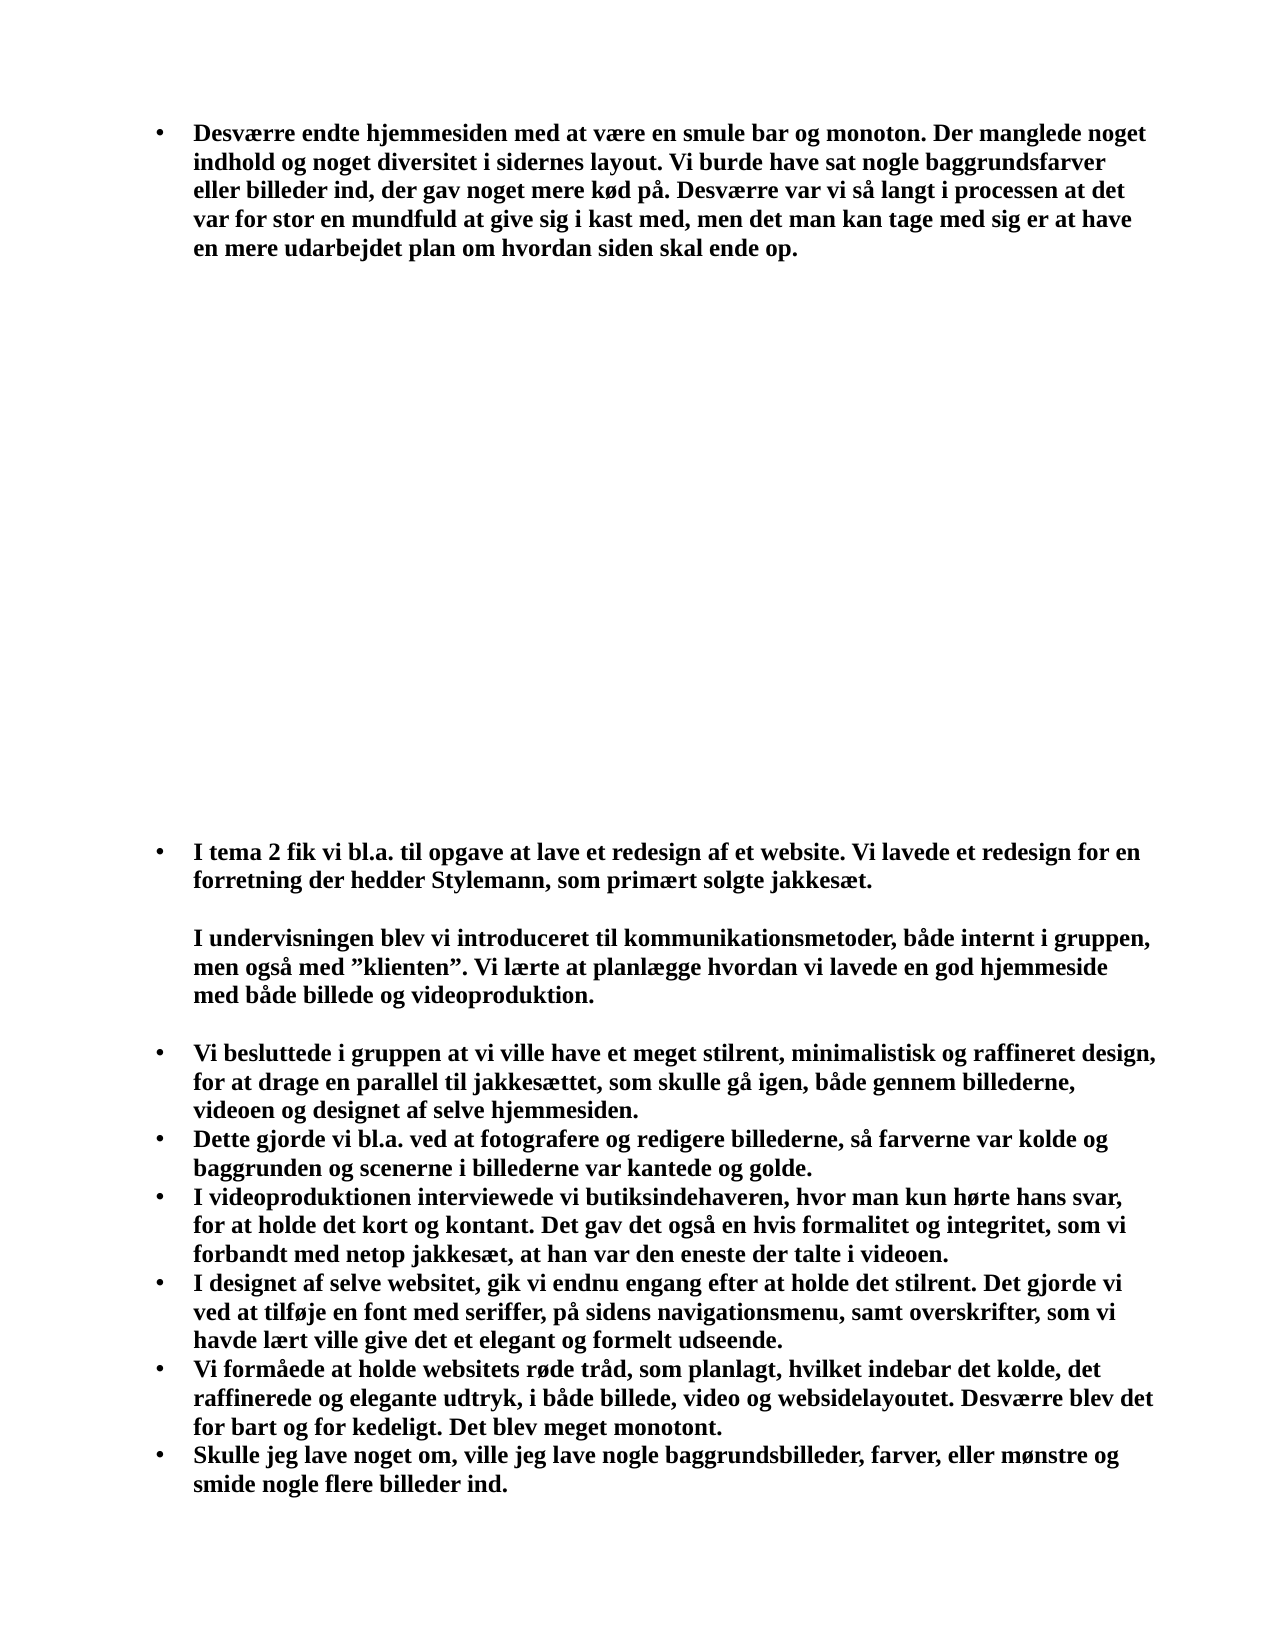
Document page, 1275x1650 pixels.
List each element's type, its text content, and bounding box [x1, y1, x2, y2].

list Desværre endte hjemmesiden med at være en smule bar og monoton. Der manglede noget indhold og noget diversitet i sidernes layout. Vi burde have sat nogle baggrundsfarver eller billeder ind, der gav noget mere kød på. Desværre var vi så langt i processen at det var for stor en mundfuld at give sig i kast med, men det man kan tage med sig er at have en mere udarbejdet plan om hvordan siden skal ende op. [156, 118, 1157, 262]
list Vi besluttede i gruppen at vi ville have et meget stilrent, minimalistisk og raffineret design, for at drage en parallel til jakkesættet, som skulle gå igen, både gennem billederne, videoen og designet af selve hjemmesiden. [156, 1038, 1157, 1124]
list I undervisningen blev vi introduceret til kommunikationsmetoder, både internt i gruppen, men også med ”klienten”. Vi lærte at planlægge hvordan vi lavede en god hjemmeside med både billede og videoproduktion. [156, 923, 1157, 1009]
list I videoproduktionen interviewede vi butiksindehaveren, hvor man kun hørte hans svar, for at holde det kort og kontant. Det gav det også en hvis formalitet og integritet, som vi forbandt med netop jakkesæt, at han var den eneste der talte i videoen. [156, 1182, 1157, 1268]
list I tema 2 fik vi bl.a. til opgave at lave et redesign af et website. Vi lavede et redesign for en forretning der hedder Stylemann, som primært solgte jakkesæt. [156, 837, 1157, 894]
list Vi formåede at holde websitets røde tråd, som planlagt, hvilket indebar det kolde, det raffinerede og elegante udtryk, i både billede, video og websidelayoutet. Desværre blev det for bart og for kedeligt. Det blev meget monotont. [156, 1354, 1157, 1441]
list I designet af selve websitet, gik vi endnu engang efter at holde det stilrent. Det gjorde vi ved at tilføje en font med seriffer, på sidens navigationsmenu, samt overskrifter, som vi havde lært ville give det et elegant og formelt udseende. [156, 1268, 1157, 1354]
list Dette gjorde vi bl.a. ved at fotografere og redigere billederne, så farverne var kolde og baggrunden og scenerne i billederne var kantede og golde. [156, 1124, 1157, 1182]
list Skulle jeg lave noget om, ville jeg lave nogle baggrundsbilleder, farver, eller mønstre og smide nogle flere billeder ind.­ [156, 1441, 1157, 1498]
